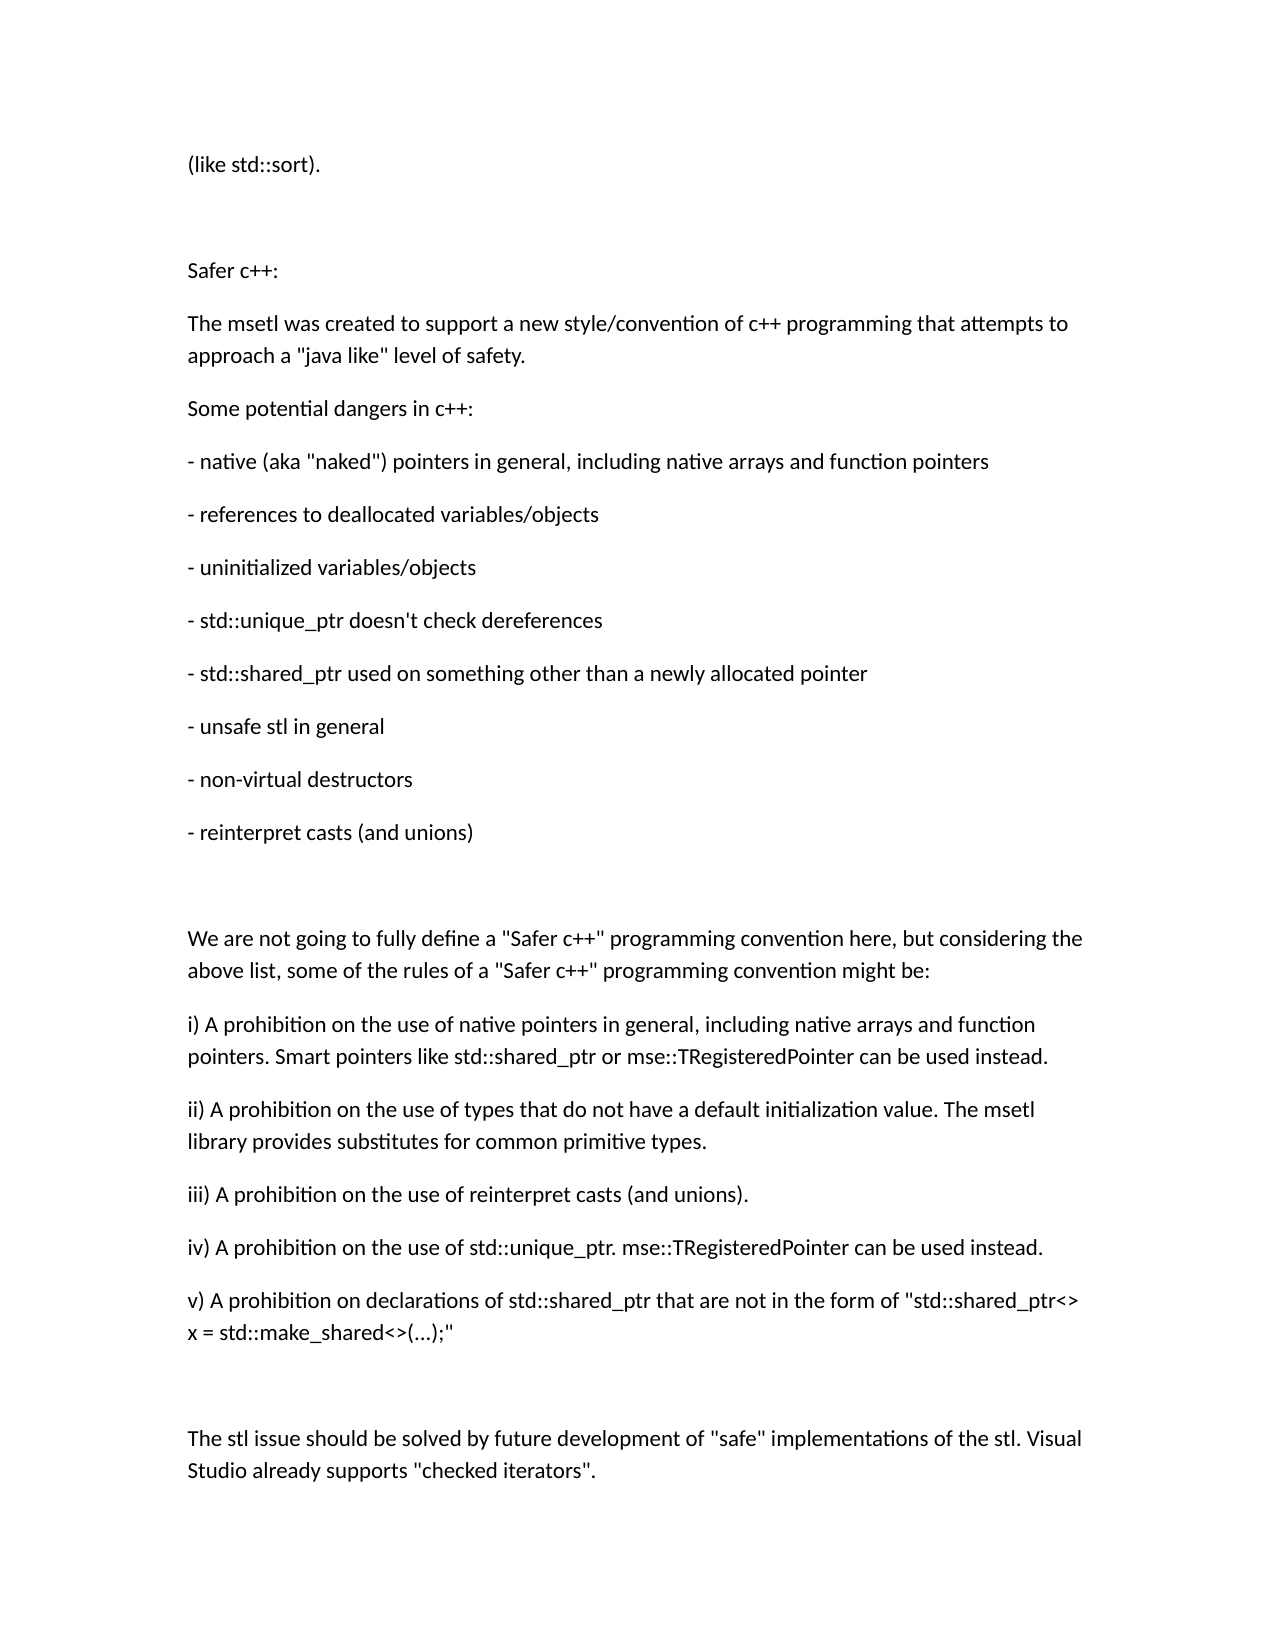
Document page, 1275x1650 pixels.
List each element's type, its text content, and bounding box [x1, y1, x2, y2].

text i) A prohibition on the use of native pointers in general, including native arrays and function pointers. Smart pointers like std::shared_ptr or mse::TRegisteredPointer can be used instead. [187, 1010, 1087, 1070]
text The stl issue should be solved by future development of "safe" implementations of the stl. Visual Studio already supports "checked iterators". [187, 1424, 1087, 1484]
text - reinterpret casts (and unions) [187, 818, 1087, 846]
text (like std::sort). [187, 150, 1087, 178]
text ii) A prohibition on the use of types that do not have a default initialization value. The msetl library provides substitutes for common primitive types. [187, 1095, 1087, 1155]
text v) A prohibition on declarations of std::shared_ptr that are not in the form of "std::shared_ptr<> x = std::make_shared<>(...);" [187, 1286, 1087, 1346]
text - uninitialized variables/objects [187, 553, 1087, 581]
text Safer c++: [187, 256, 1087, 284]
text - native (aka "naked") pointers in general, including native arrays and function pointers [187, 447, 1087, 475]
text - non-virtual destructors [187, 765, 1087, 793]
text Some potential dangers in c++: [187, 394, 1087, 422]
text iii) A prohibition on the use of reinterpret casts (and unions). [187, 1180, 1087, 1208]
text - references to deallocated variables/objects [187, 500, 1087, 528]
text - std::shared_ptr used on something other than a newly allocated pointer [187, 659, 1087, 687]
text The msetl was created to support a new style/convention of c++ programming that attempts to approach a "java like" level of safety. [187, 309, 1087, 369]
text - std::unique_ptr doesn't check dereferences [187, 606, 1087, 634]
text - unsafe stl in general [187, 712, 1087, 740]
text We are not going to fully define a "Safer c++" programming convention here, but considering the above list, some of the rules of a "Safer c++" programming convention might be: [187, 924, 1087, 985]
text iv) A prohibition on the use of std::unique_ptr. mse::TRegisteredPointer can be used instead. [187, 1233, 1087, 1261]
